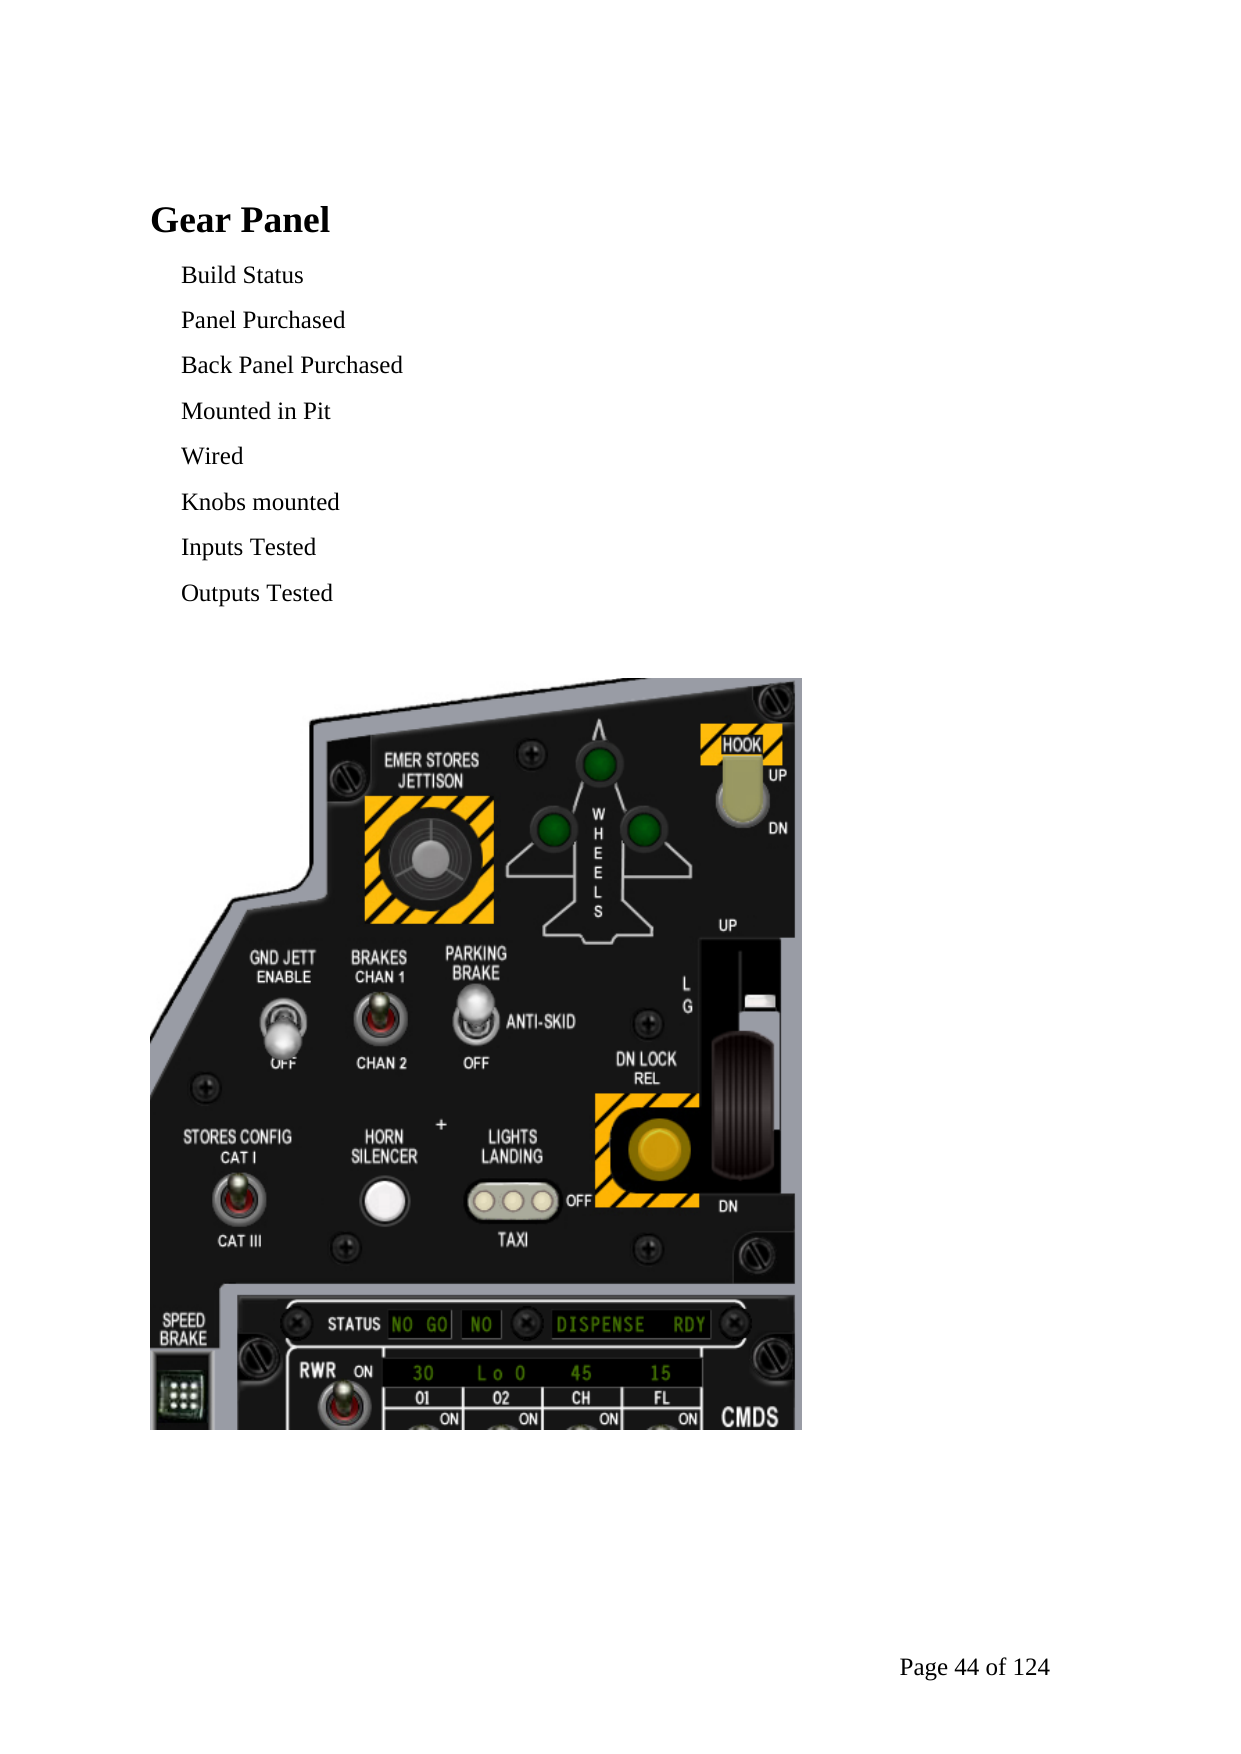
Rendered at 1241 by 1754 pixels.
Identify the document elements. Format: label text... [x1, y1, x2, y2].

table_cell [465, 569, 652, 615]
picture [150, 678, 802, 1430]
table_cell Back Panel Purchased [173, 342, 465, 388]
table_cell Outputs Tested [173, 569, 465, 615]
table_cell Knobs mounted [173, 479, 465, 524]
table_cell Mounted in Pit [173, 388, 465, 433]
table_cell Inputs Tested [173, 524, 465, 569]
table_cell [465, 388, 652, 433]
table_cell [465, 479, 652, 524]
subtitle Gear Panel [150, 198, 1090, 241]
table_cell [465, 524, 652, 569]
table_cell [465, 342, 652, 388]
table_cell Panel Purchased [173, 297, 465, 342]
table_cell [465, 297, 652, 342]
table_header Build Status [173, 251, 652, 297]
table_cell [465, 433, 652, 478]
table_cell Wired [173, 433, 465, 478]
